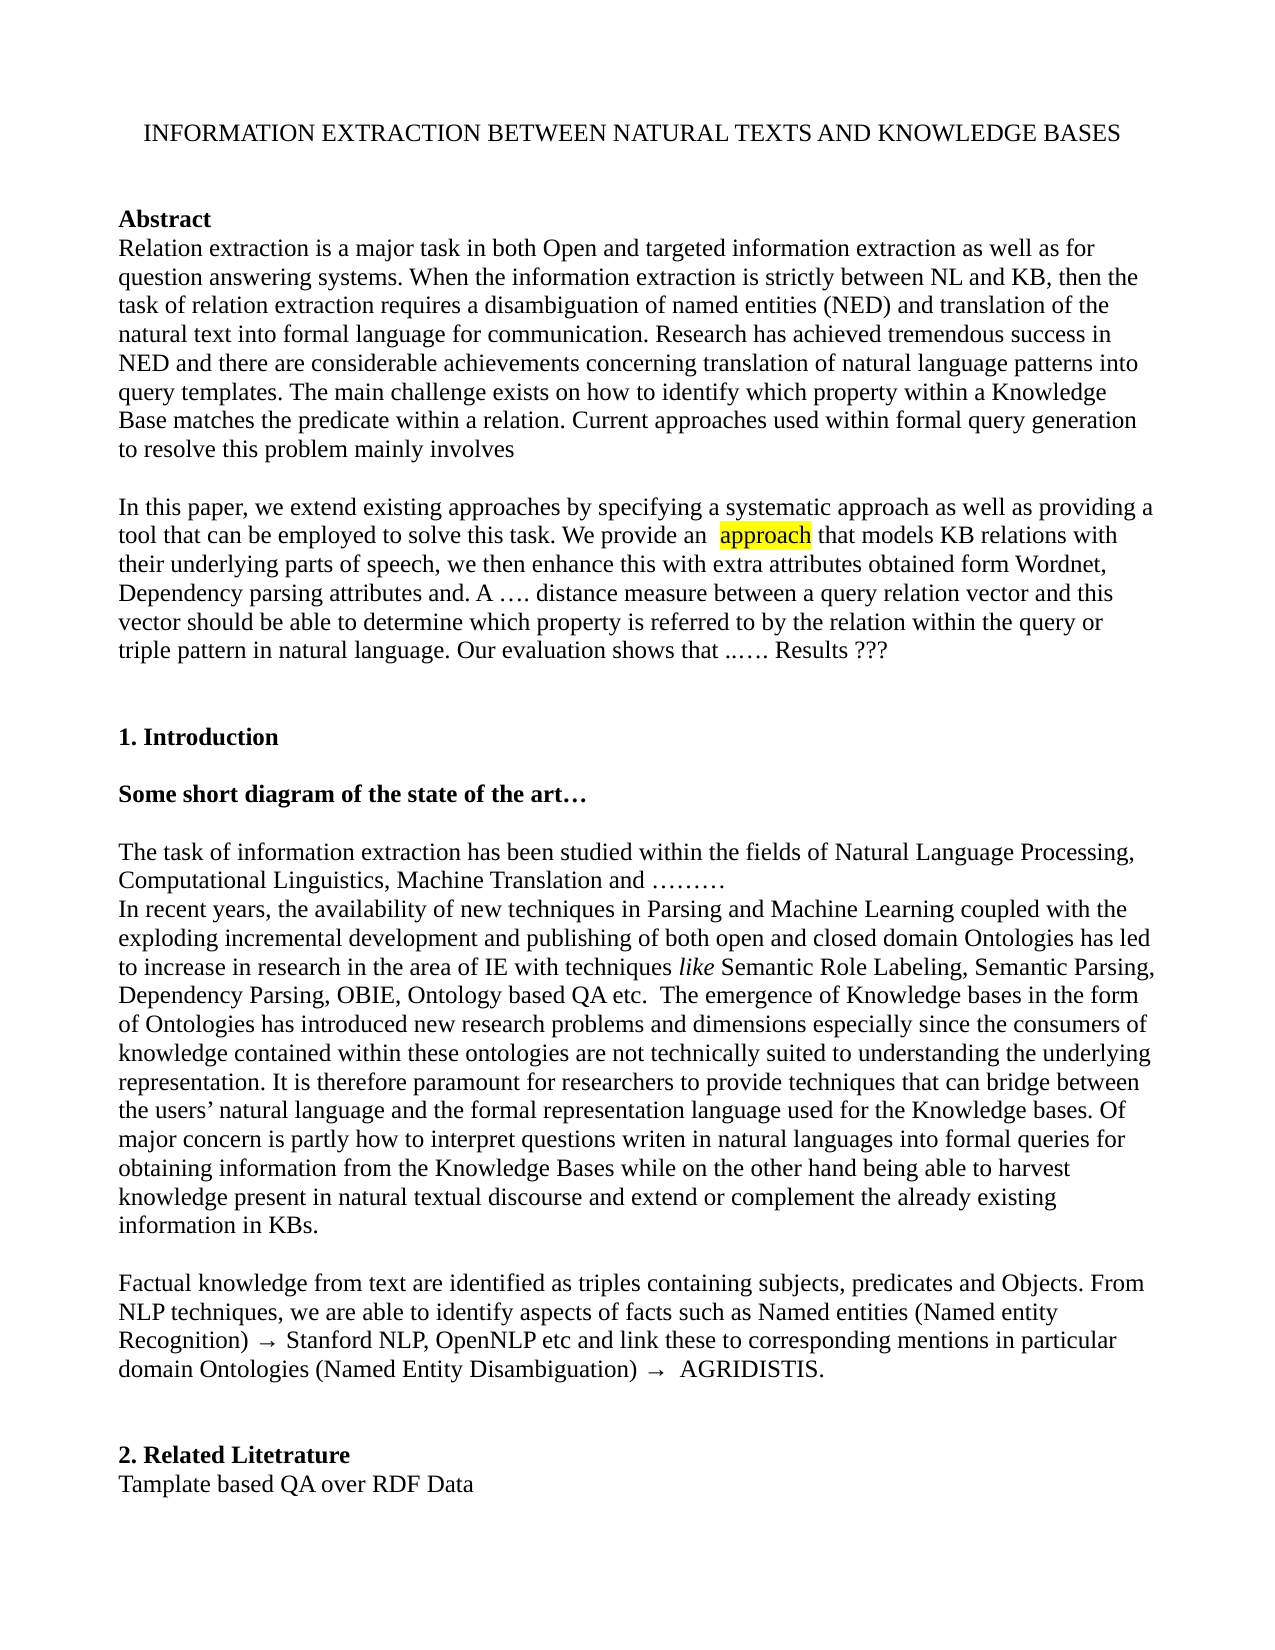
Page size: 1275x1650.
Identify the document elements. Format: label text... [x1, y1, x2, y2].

text In recent years, the availability of new techniques in Parsing and Machine Learning coupled with the exploding incremental development and publishing of both open and closed domain Ontologies has led to increase in research in the area of IE with techniques like Semantic Role Labeling, Semantic Parsing, Dependency Parsing, OBIE, Ontology based QA etc. The emergence of Knowledge bases in the form of Ontologies has introduced new research problems and dimensions especially since the consumers of knowledge contained within these ontologies are not technically suited to understanding the underlying representation. It is therefore paramount for researchers to provide techniques that can bridge between the users’ natural language and the formal representation language used for the Knowledge bases. Of major concern is partly how to interpret questions writen in natural languages into formal queries for obtaining information from the Knowledge Bases while on the other hand being able to harvest knowledge present in natural textual discourse and extend or complement the already existing information in KBs. [118, 894, 1157, 1239]
text In this paper, we extend existing approaches by specifying a systematic approach as well as providing a tool that can be employed to solve this task. We provide an approach that models KB relations with their underlying parts of speech, we then enhance this with extra attributes obtained form Wordnet, Dependency parsing attributes and. A …. distance measure between a query relation vector and this vector should be able to determine which property is referred to by the relation within the query or triple pattern in natural language. Our evaluation shows that ..…. Results ??? [118, 492, 1157, 664]
text The task of information extraction has been studied within the fields of Natural Language Processing, Computational Linguistics, Machine Translation and ……… [118, 837, 1157, 894]
text INFORMATION EXTRACTION BETWEEN NATURAL TEXTS AND KNOWLEDGE BASES [118, 118, 1157, 147]
text Tamplate based QA over RDF Data [118, 1469, 1157, 1498]
text 2. Related Litetrature [118, 1441, 1157, 1469]
text Relation extraction is a major task in both Open and targeted information extraction as well as for question answering systems. When the information extraction is strictly between NL and KB, then the task of relation extraction requires a disambiguation of named entities (NED) and translation of the natural text into formal language for communication. Research has achieved tremendous success in NED and there are considerable achievements concerning translation of natural language patterns into query templates. The main challenge exists on how to identify which property within a Knowledge Base matches the predicate within a relation. Current approaches used within formal query generation to resolve this problem mainly involves [118, 233, 1157, 463]
text Abstract [118, 204, 1157, 233]
text Some short diagram of the state of the art… [118, 779, 1157, 808]
text 1. Introduction [118, 722, 1157, 751]
text Factual knowledge from text are identified as triples containing subjects, predicates and Objects. From NLP techniques, we are able to identify aspects of facts such as Named entities (Named entity Recognition) → Stanford NLP, OpenNLP etc and link these to corresponding mentions in particular domain Ontologies (Named Entity Disambiguation) → AGRIDISTIS. [118, 1268, 1157, 1383]
